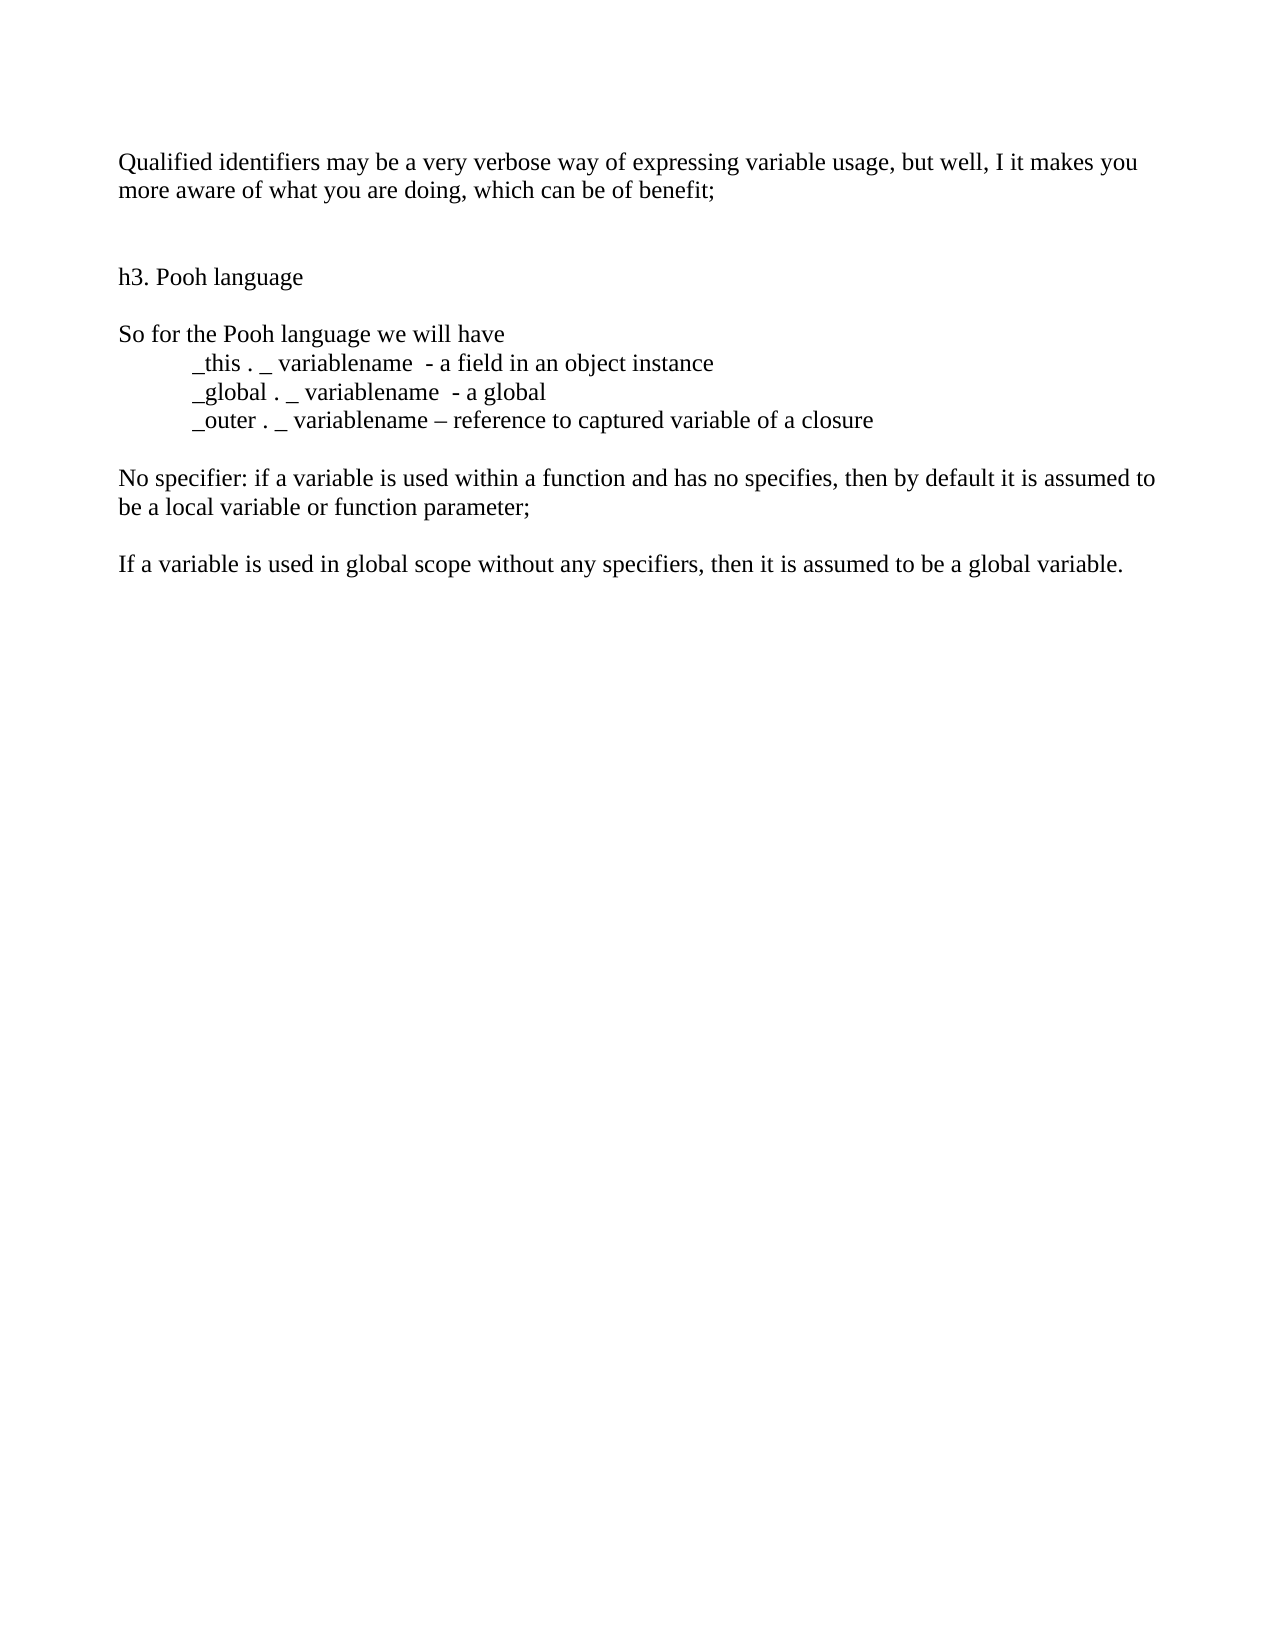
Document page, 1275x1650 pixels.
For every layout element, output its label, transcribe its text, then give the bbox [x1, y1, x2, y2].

text _global . _ variablename - a global [118, 377, 1157, 406]
text Qualified identifiers may be a very verbose way of expressing variable usage, but well, I it makes you more aware of what you are doing, which can be of benefit; [118, 147, 1157, 204]
text _outer . _ variablename – reference to captured variable of a closure [118, 406, 1157, 434]
text _this . _ variablename - a field in an object instance [118, 348, 1157, 377]
text h3. Pooh language [118, 262, 1157, 291]
text So for the Pooh language we will have [118, 319, 1157, 348]
text No specifier: if a variable is used within a function and has no specifies, then by default it is assumed to be a local variable or function parameter; [118, 463, 1157, 521]
text If a variable is used in global scope without any specifiers, then it is assumed to be a global variable. [118, 549, 1157, 578]
